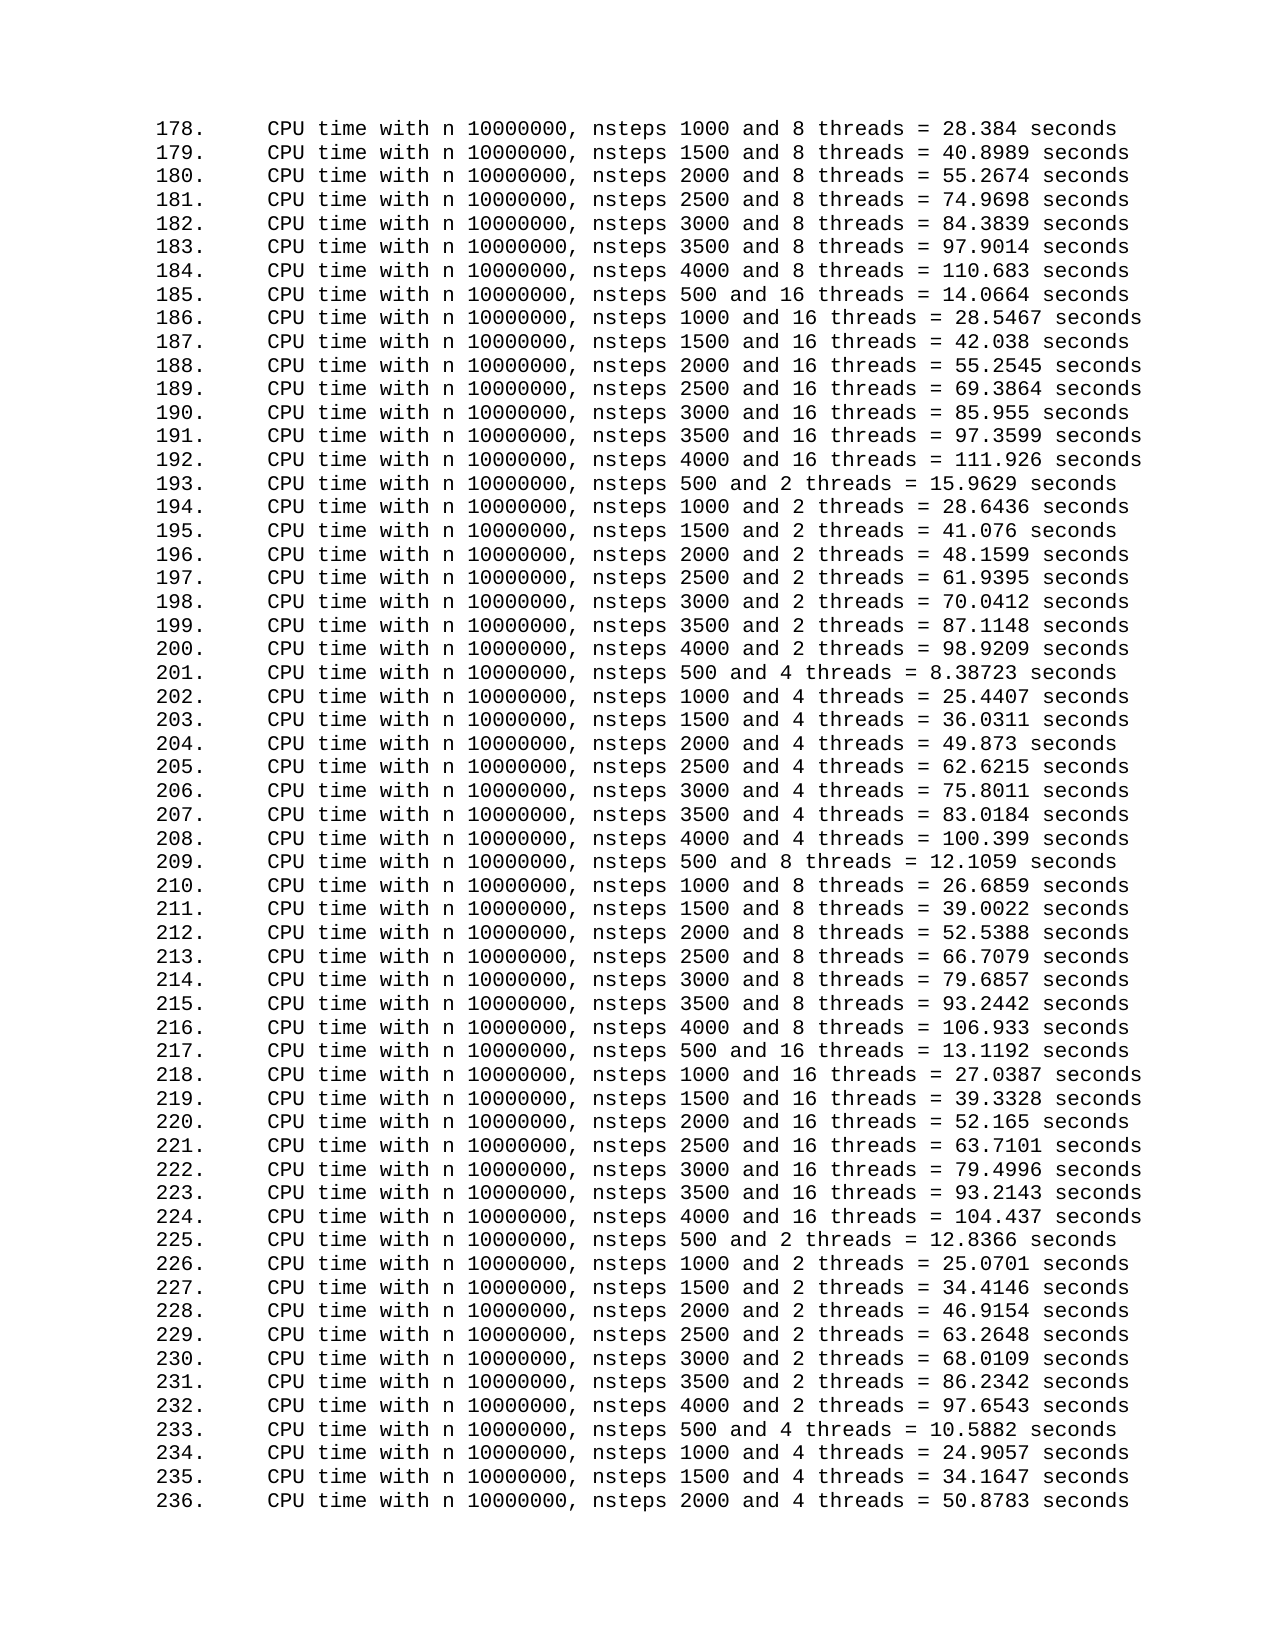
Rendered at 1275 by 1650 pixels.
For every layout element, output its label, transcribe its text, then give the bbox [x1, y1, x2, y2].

list CPU time with n 10000000, nsteps 3000 and 8 threads = 79.6857 seconds [156, 969, 1157, 993]
list CPU time with n 10000000, nsteps 500 and 16 threads = 13.1192 seconds [156, 1040, 1157, 1064]
list CPU time with n 10000000, nsteps 1000 and 16 threads = 28.5467 seconds [156, 307, 1157, 331]
list CPU time with n 10000000, nsteps 1500 and 2 threads = 41.076 seconds [156, 520, 1157, 544]
list CPU time with n 10000000, nsteps 500 and 2 threads = 15.9629 seconds [156, 473, 1157, 496]
list CPU time with n 10000000, nsteps 2500 and 8 threads = 66.7079 seconds [156, 946, 1157, 969]
list CPU time with n 10000000, nsteps 1000 and 16 threads = 27.0387 seconds [156, 1064, 1157, 1088]
list CPU time with n 10000000, nsteps 3500 and 2 threads = 87.1148 seconds [156, 615, 1157, 638]
list CPU time with n 10000000, nsteps 2500 and 8 threads = 74.9698 seconds [156, 189, 1157, 213]
list CPU time with n 10000000, nsteps 3000 and 8 threads = 84.3839 seconds [156, 213, 1157, 236]
list CPU time with n 10000000, nsteps 2000 and 8 threads = 52.5388 seconds [156, 922, 1157, 946]
list CPU time with n 10000000, nsteps 3500 and 4 threads = 83.0184 seconds [156, 804, 1157, 827]
list CPU time with n 10000000, nsteps 2500 and 2 threads = 61.9395 seconds [156, 567, 1157, 591]
list CPU time with n 10000000, nsteps 4000 and 16 threads = 104.437 seconds [156, 1206, 1157, 1229]
list CPU time with n 10000000, nsteps 3500 and 8 threads = 97.9014 seconds [156, 236, 1157, 260]
list CPU time with n 10000000, nsteps 2500 and 16 threads = 69.3864 seconds [156, 378, 1157, 402]
list CPU time with n 10000000, nsteps 1500 and 4 threads = 34.1647 seconds [156, 1466, 1157, 1489]
list CPU time with n 10000000, nsteps 3000 and 16 threads = 79.4996 seconds [156, 1158, 1157, 1182]
list CPU time with n 10000000, nsteps 1500 and 16 threads = 42.038 seconds [156, 331, 1157, 354]
list CPU time with n 10000000, nsteps 2000 and 16 threads = 52.165 seconds [156, 1111, 1157, 1135]
list CPU time with n 10000000, nsteps 500 and 4 threads = 10.5882 seconds [156, 1419, 1157, 1442]
list CPU time with n 10000000, nsteps 2500 and 16 threads = 63.7101 seconds [156, 1135, 1157, 1158]
list CPU time with n 10000000, nsteps 3000 and 2 threads = 68.0109 seconds [156, 1348, 1157, 1371]
list CPU time with n 10000000, nsteps 2000 and 8 threads = 55.2674 seconds [156, 165, 1157, 189]
list CPU time with n 10000000, nsteps 500 and 8 threads = 12.1059 seconds [156, 851, 1157, 875]
list CPU time with n 10000000, nsteps 1500 and 2 threads = 34.4146 seconds [156, 1277, 1157, 1300]
list CPU time with n 10000000, nsteps 4000 and 16 threads = 111.926 seconds [156, 449, 1157, 473]
list CPU time with n 10000000, nsteps 3500 and 16 threads = 97.3599 seconds [156, 426, 1157, 449]
list CPU time with n 10000000, nsteps 2500 and 4 threads = 62.6215 seconds [156, 757, 1157, 780]
list CPU time with n 10000000, nsteps 1000 and 2 threads = 28.6436 seconds [156, 496, 1157, 520]
list CPU time with n 10000000, nsteps 3000 and 16 threads = 85.955 seconds [156, 402, 1157, 426]
list CPU time with n 10000000, nsteps 1000 and 8 threads = 28.384 seconds [156, 118, 1157, 142]
list CPU time with n 10000000, nsteps 4000 and 4 threads = 100.399 seconds [156, 827, 1157, 851]
list CPU time with n 10000000, nsteps 500 and 2 threads = 12.8366 seconds [156, 1229, 1157, 1253]
list CPU time with n 10000000, nsteps 2000 and 4 threads = 49.873 seconds [156, 733, 1157, 757]
list CPU time with n 10000000, nsteps 1000 and 4 threads = 25.4407 seconds [156, 686, 1157, 709]
list CPU time with n 10000000, nsteps 1000 and 2 threads = 25.0701 seconds [156, 1253, 1157, 1277]
list CPU time with n 10000000, nsteps 3000 and 2 threads = 70.0412 seconds [156, 591, 1157, 615]
list CPU time with n 10000000, nsteps 3500 and 16 threads = 93.2143 seconds [156, 1182, 1157, 1206]
list CPU time with n 10000000, nsteps 4000 and 8 threads = 106.933 seconds [156, 1017, 1157, 1040]
list CPU time with n 10000000, nsteps 3000 and 4 threads = 75.8011 seconds [156, 780, 1157, 804]
list CPU time with n 10000000, nsteps 2000 and 2 threads = 46.9154 seconds [156, 1300, 1157, 1324]
list CPU time with n 10000000, nsteps 4000 and 2 threads = 98.9209 seconds [156, 638, 1157, 662]
list CPU time with n 10000000, nsteps 1500 and 8 threads = 40.8989 seconds [156, 142, 1157, 165]
list CPU time with n 10000000, nsteps 3500 and 8 threads = 93.2442 seconds [156, 993, 1157, 1017]
list CPU time with n 10000000, nsteps 1500 and 4 threads = 36.0311 seconds [156, 709, 1157, 733]
list CPU time with n 10000000, nsteps 4000 and 2 threads = 97.6543 seconds [156, 1395, 1157, 1419]
list CPU time with n 10000000, nsteps 2000 and 16 threads = 55.2545 seconds [156, 354, 1157, 378]
list CPU time with n 10000000, nsteps 1500 and 16 threads = 39.3328 seconds [156, 1088, 1157, 1111]
list CPU time with n 10000000, nsteps 500 and 4 threads = 8.38723 seconds [156, 662, 1157, 686]
list CPU time with n 10000000, nsteps 2500 and 2 threads = 63.2648 seconds [156, 1324, 1157, 1348]
list CPU time with n 10000000, nsteps 1000 and 8 threads = 26.6859 seconds [156, 875, 1157, 898]
list CPU time with n 10000000, nsteps 3500 and 2 threads = 86.2342 seconds [156, 1371, 1157, 1395]
list CPU time with n 10000000, nsteps 1000 and 4 threads = 24.9057 seconds [156, 1442, 1157, 1466]
list CPU time with n 10000000, nsteps 2000 and 2 threads = 48.1599 seconds [156, 544, 1157, 567]
list CPU time with n 10000000, nsteps 1500 and 8 threads = 39.0022 seconds [156, 898, 1157, 922]
list CPU time with n 10000000, nsteps 4000 and 8 threads = 110.683 seconds [156, 260, 1157, 284]
list CPU time with n 10000000, nsteps 2000 and 4 threads = 50.8783 seconds [156, 1489, 1157, 1513]
list CPU time with n 10000000, nsteps 500 and 16 threads = 14.0664 seconds [156, 284, 1157, 307]
